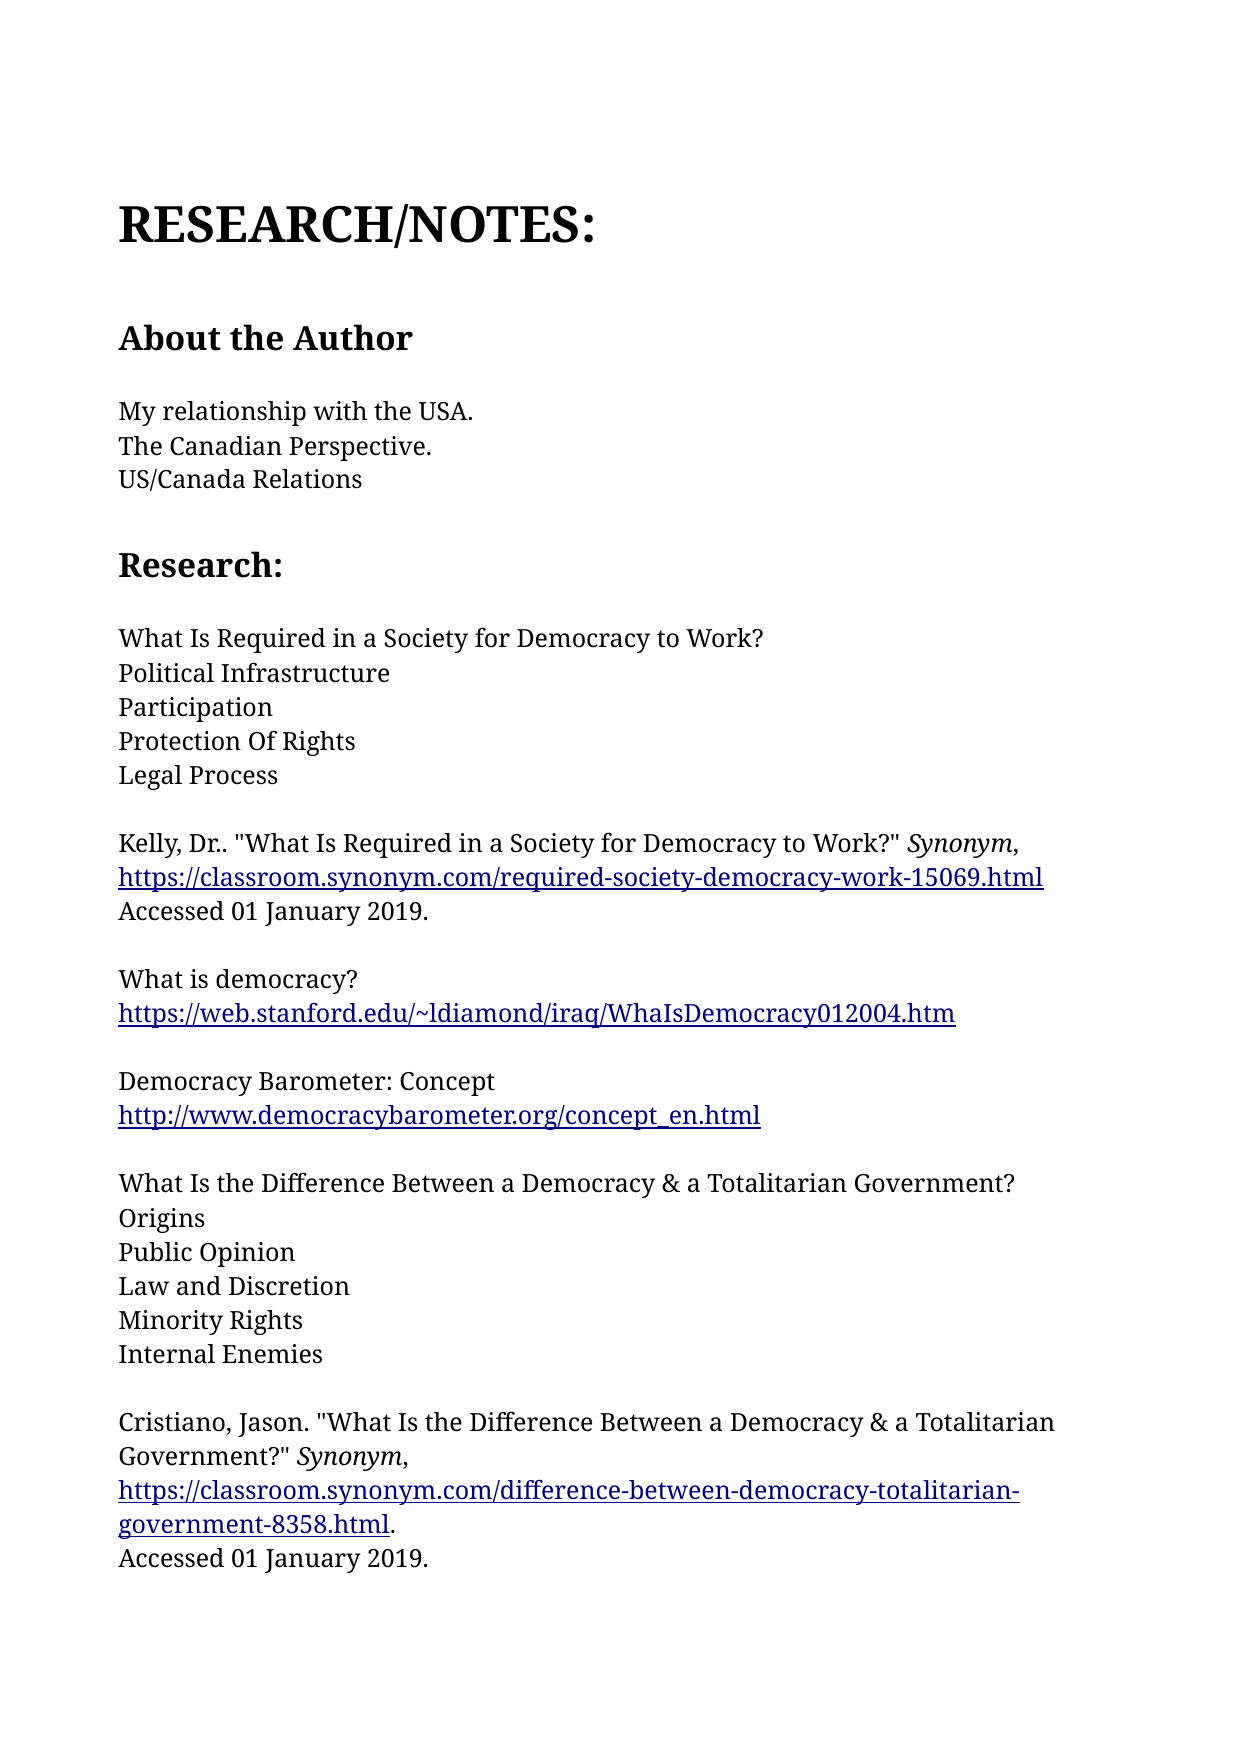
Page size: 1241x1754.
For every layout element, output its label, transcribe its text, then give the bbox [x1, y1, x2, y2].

text My relationship with the USA. [118, 394, 1122, 428]
text Legal Process [118, 757, 1122, 791]
subtitle RESEARCH/NOTES: [118, 188, 1122, 257]
text About the Author [118, 314, 1122, 360]
text Democracy Barometer: Concept [118, 1064, 1122, 1098]
text Origins [118, 1200, 1122, 1234]
text Protection Of Rights [118, 723, 1122, 757]
text Kelly, Dr.. "What Is Required in a Society for Democracy to Work?" Synonym, https://classroom.synonym.com/required-society-democracy-work-15069.html [118, 826, 1122, 894]
text Public Opinion [118, 1234, 1122, 1268]
text What Is the Difference Between a Democracy & a Totalitarian Government? [118, 1166, 1122, 1200]
text Cristiano, Jason. "What Is the Difference Between a Democracy & a Totalitarian Government?" Synonym, [118, 1404, 1122, 1473]
text Law and Discretion [118, 1268, 1122, 1302]
text https://classroom.synonym.com/difference-between-democracy-totalitarian-government-8358.html. [118, 1473, 1122, 1541]
text Participation [118, 689, 1122, 723]
text https://web.stanford.edu/~ldiamond/iraq/WhaIsDemocracy012004.htm [118, 996, 1122, 1030]
text http://www.democracybarometer.org/concept_en.html [118, 1098, 1122, 1132]
text Minority Rights [118, 1302, 1122, 1336]
text Political Infrastructure [118, 655, 1122, 689]
text Research: [118, 542, 1122, 587]
text Accessed 01 January 2019. [118, 894, 1122, 928]
text Accessed 01 January 2019. [118, 1541, 1122, 1575]
text The Canadian Perspective. [118, 428, 1122, 462]
text What Is Required in a Society for Democracy to Work? [118, 621, 1122, 655]
text What is democracy? [118, 962, 1122, 996]
text Internal Enemies [118, 1336, 1122, 1371]
text US/Canada Relations [118, 462, 1122, 496]
